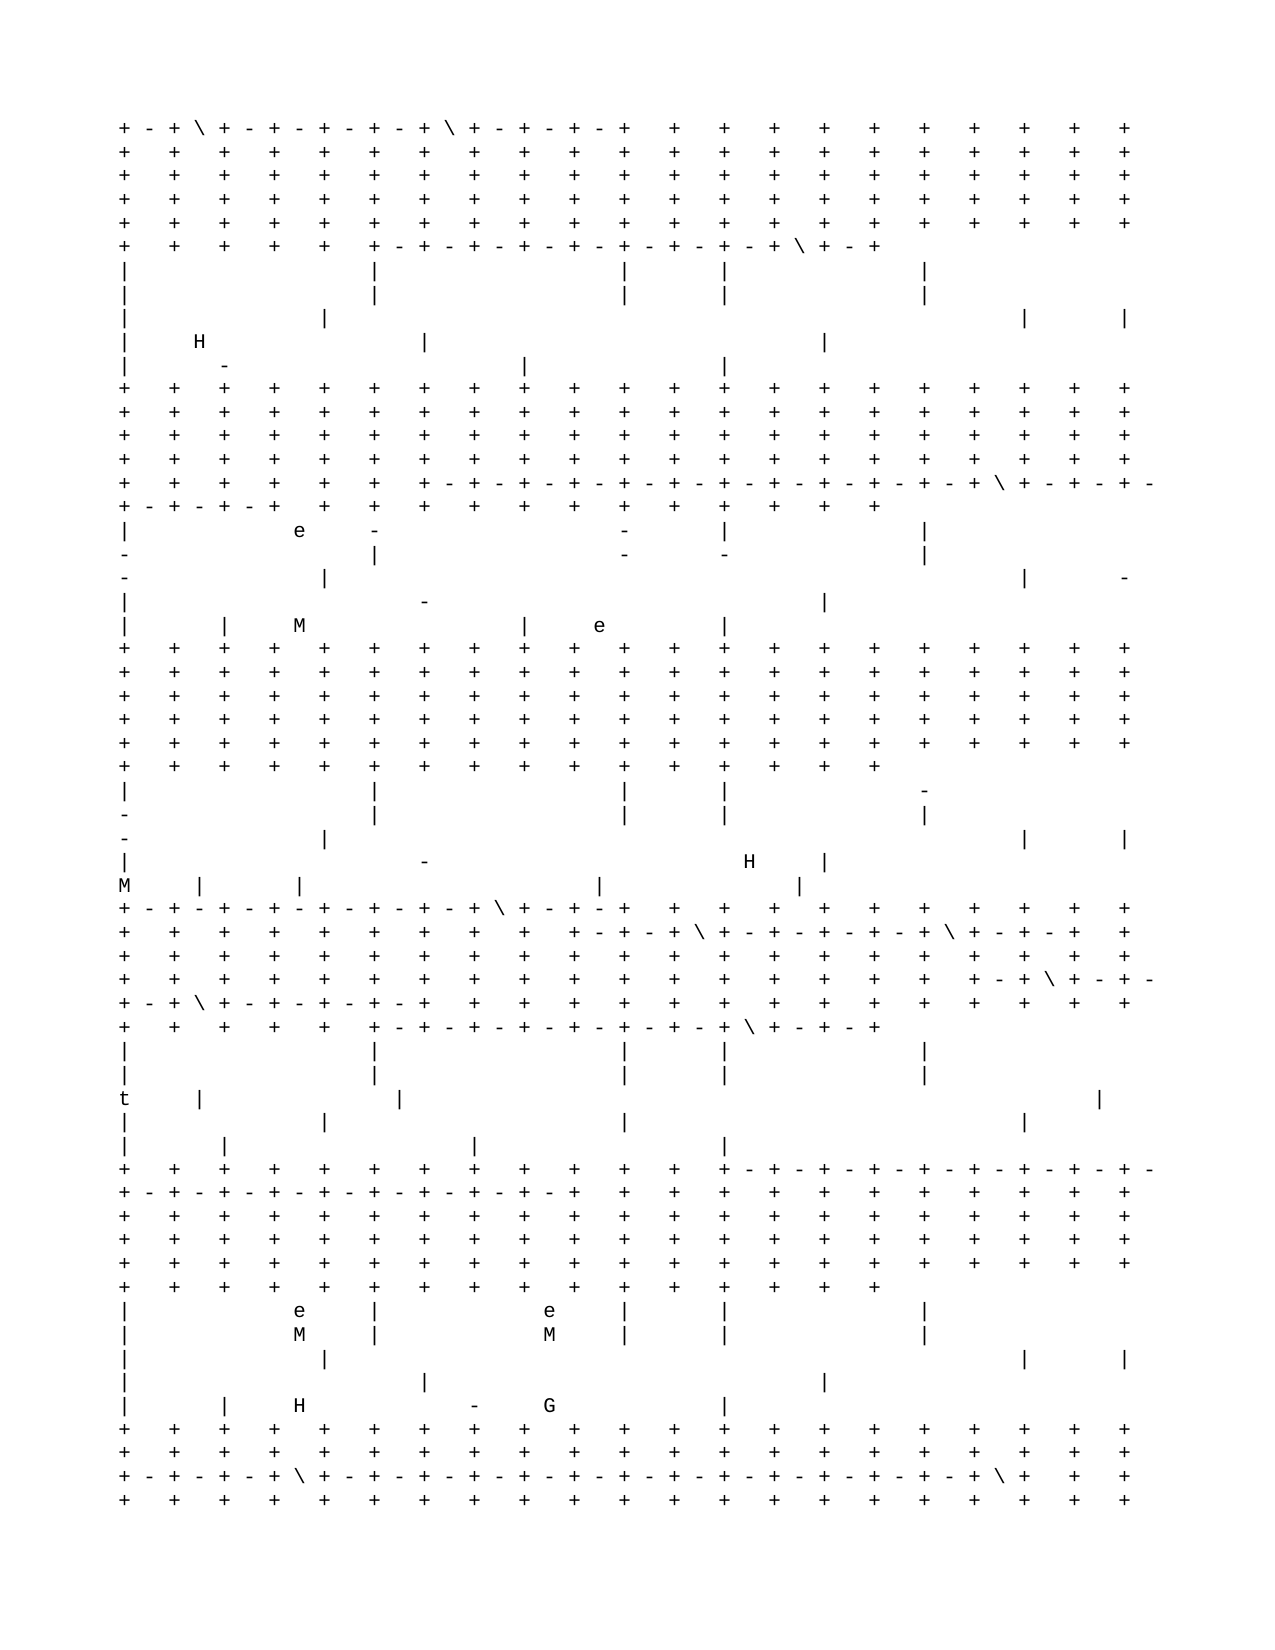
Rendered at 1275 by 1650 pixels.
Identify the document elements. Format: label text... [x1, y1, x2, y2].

text + + + + + + + + + + + + + + + + + + + + + + + + + + + + + + + + + + + + + + + + + + + + + + + + + + + + + + + + + + + + + + + + + + + + + + + + + + + + + + + + + + + + + + + + + + + + + + + + + + + + + + + + + + + + + + + + + + + + + + + + + [118, 638, 1157, 780]
text + + + + + + + + + + + + + + + + + + + + + + + + + + + + + + + + + + + + + + + + + + + - + - + - + \ + - + - + - + - + - + - + - + - + - + - + - + - + - + \ + + + + + + + + + + + + + + + + + + + + + + + + [118, 1419, 1157, 1513]
text + - + \ + - + - + - + - + \ + - + - + - + + + + + + + + + + + + + + + + + + + + + + + + + + + + + + + + + + + + + + + + + + + + + + + + + + + + + + + + + + + + + + + + + + + + + + + + + + + + + + + + + + + + + + + + + + + + + + + + + + + + + - + - + - + - + - + - + - + - + \ + - + [118, 118, 1157, 260]
text | e | e | | | | M | M | | | | | | | | | | | | H - G | [118, 1300, 1157, 1419]
text | | | | | | | | | | | | | | | H | | | - | | [118, 260, 1157, 378]
text | | | | | | | | | | t | | | | | | | | | | | [118, 1040, 1157, 1158]
text + - + - + - + - + - + - + - + \ + - + - + + + + + + + + + + + + + + + + + + + + + - + - + \ + - + - + - + - + \ + - + - + + + + + + + + + + + + + + + + + + + + + + + + + + + + + + + + + + + + + + + + + - + \ + - + - + - + \ + - + - + - + - + + + + + + + + + + + + + + + + + + + + + - + - + - + - + - + - + - + \ + - + - + [118, 898, 1157, 1040]
text | | | | - - | | | | - | | | | - H | M | | | | [118, 780, 1157, 898]
text + + + + + + + + + + + + + - + - + - + - + - + - + - + - + - + - + - + - + - + - + - + - + - + - + + + + + + + + + + + + + + + + + + + + + + + + + + + + + + + + + + + + + + + + + + + + + + + + + + + + + + + + + + + + + + + + + + + + + + + + + + + + + + + + + + + + + + + + + + + [118, 1158, 1157, 1300]
text | e - - | | - | - - | - | | - | - | | | M | e | [118, 520, 1157, 638]
text + + + + + + + + + + + + + + + + + + + + + + + + + + + + + + + + + + + + + + + + + + + + + + + + + + + + + + + + + + + + + + + + + + + + + + + + + + + + + + + + + + + + + + + + + + + - + - + - + - + - + - + - + - + - + - + - + \ + - + - + - + - + - + - + + + + + + + + + + + + + [118, 378, 1157, 520]
